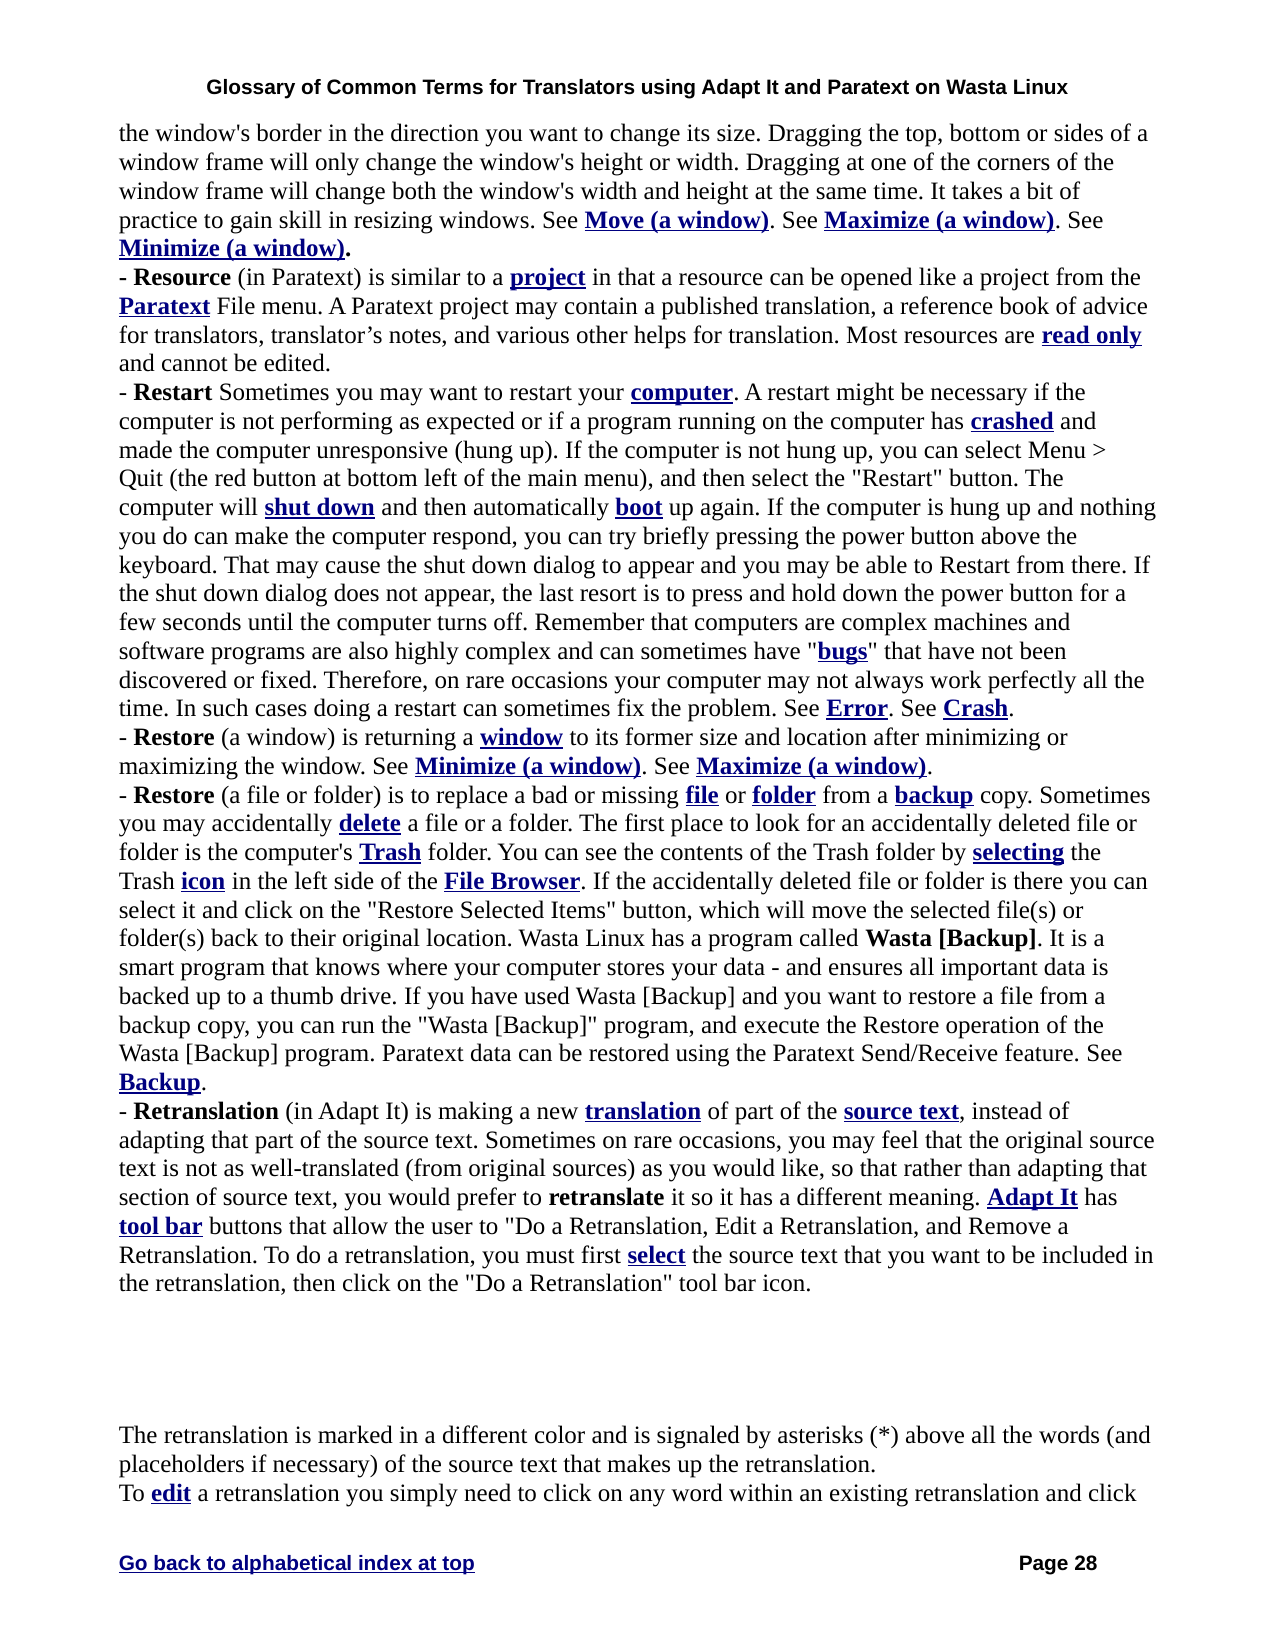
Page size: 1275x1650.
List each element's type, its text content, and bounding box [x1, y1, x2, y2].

text - Restore (a window) is returning a window to its former size and location after minimizing or maximizing the window. See Minimize (a window). See Maximize (a window). [118, 722, 1156, 780]
text To edit a retranslation you simply need to click on any word within an existing retranslation and click [118, 1478, 1156, 1507]
text - Resource (in Paratext) is similar to a project in that a resource can be opened like a project from the Paratext File menu. A Paratext project may contain a published translation, a reference book of advice for translators, translator’s notes, and various other helps for translation. Most resources are read only and cannot be edited. [118, 262, 1156, 377]
text - Restart Sometimes you may want to restart your computer. A restart might be necessary if the computer is not performing as expected or if a program running on the computer has crashed and made the computer unresponsive (hung up). If the computer is not hung up, you can select Menu > Quit (the red button at bottom left of the main menu), and then select the "Restart" button. The computer will shut down and then automatically boot up again. If the computer is hung up and nothing you do can make the computer respond, you can try briefly pressing the power button above the keyboard. That may cause the shut down dialog to appear and you may be able to Restart from there. If the shut down dialog does not appear, the last resort is to press and hold down the power button for a few seconds until the computer turns off. Remember that computers are complex machines and software programs are also highly complex and can sometimes have "bugs" that have not been discovered or fixed. Therefore, on rare occasions your computer may not always work perfectly all the time. In such cases doing a restart can sometimes fix the problem. See Error. See Crash. [118, 377, 1156, 722]
text The retranslation is marked in a different color and is signaled by asterisks (*) above all the words (and placeholders if necessary) of the source text that makes up the retranslation. [118, 1297, 1156, 1478]
text the window's border in the direction you want to change its size. Dragging the top, bottom or sides of a window frame will only change the window's height or width. Dragging at one of the corners of the window frame will change both the window's width and height at the same time. It takes a bit of practice to gain skill in resizing windows. See Move (a window). See Maximize (a window). See Minimize (a window). [118, 118, 1156, 262]
text - Retranslation (in Adapt It) is making a new translation of part of the source text, instead of adapting that part of the source text. Sometimes on rare occasions, you may feel that the original source text is not as well-translated (from original sources) as you would like, so that rather than adapting that section of source text, you would prefer to retranslate it so it has a different meaning. Adapt It has tool bar buttons that allow the user to "Do a Retranslation, Edit a Retranslation, and Remove a Retranslation. To do a retranslation, you must first select the source text that you want to be included in the retranslation, then click on the "Do a Retranslation" tool bar icon. [118, 1096, 1156, 1297]
text - Restore (a file or folder) is to replace a bad or missing file or folder from a backup copy. Sometimes you may accidentally delete a file or a folder. The first place to look for an accidentally deleted file or folder is the computer's Trash folder. You can see the contents of the Trash folder by selecting the Trash icon in the left side of the File Browser. If the accidentally deleted file or folder is there you can select it and click on the "Restore Selected Items" button, which will move the selected file(s) or folder(s) back to their original location. Wasta Linux has a program called Wasta [Backup]. It is a smart program that knows where your computer stores your data - and ensures all important data is backed up to a thumb drive. If you have used Wasta [Backup] and you want to restore a file from a backup copy, you can run the "Wasta [Backup]" program, and execute the Restore operation of the Wasta [Backup] program. Paratext data can be restored using the Paratext Send/Receive feature. See Backup. [118, 780, 1156, 1096]
